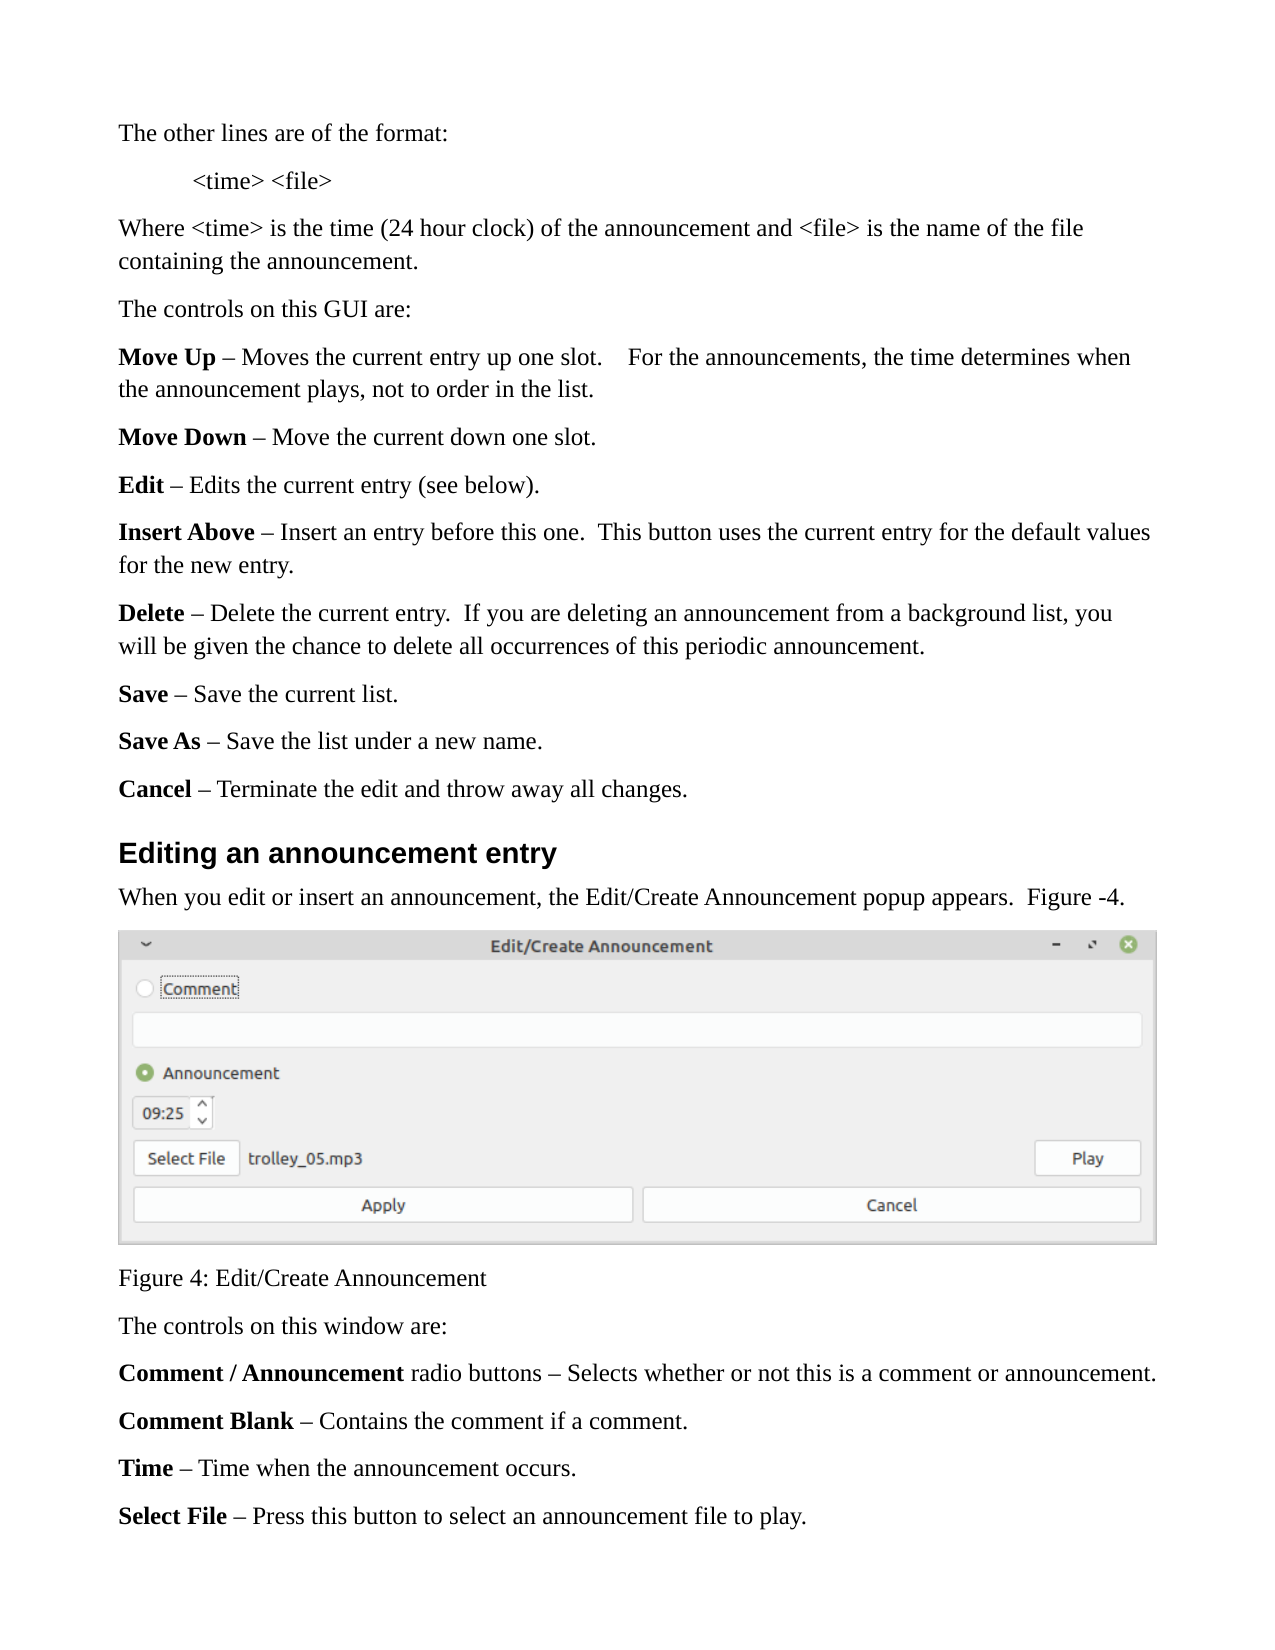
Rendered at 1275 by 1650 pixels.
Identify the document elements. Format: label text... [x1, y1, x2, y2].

text The controls on this window are: [118, 1311, 1157, 1339]
subtitle Editing an announcement entry [118, 836, 1157, 870]
text The controls on this GUI are: [118, 294, 1157, 323]
picture [118, 930, 1157, 1245]
text Select File – Press this button to select an announcement file to play. [118, 1501, 1157, 1530]
text Edit – Edits the current entry (see below). [118, 470, 1157, 498]
text Figure 4: Edit/Create Announcement [118, 1263, 1157, 1292]
text Time – Time when the announcement occurs. [118, 1453, 1157, 1482]
text Delete – Delete the current entry. If you are deleting an announcement from a background list, you will be given the chance to delete all occurrences of this periodic announcement. [118, 598, 1157, 660]
text Move Down – Move the current down one slot. [118, 422, 1157, 451]
text Cancel – Terminate the edit and throw away all changes. [118, 774, 1157, 803]
text The other lines are of the format: [118, 118, 1157, 147]
text Where <time> is the time (24 hour clock) of the announcement and <file> is the name of the file containing the announcement. [118, 213, 1157, 275]
text Comment / Announcement radio buttons – Selects whether or not this is a comment or announcement. [118, 1358, 1157, 1387]
text When you edit or insert an announcement, the Edit/Create Announcement popup appears. Figure -4. [118, 882, 1157, 911]
text Comment Blank – Contains the comment if a comment. [118, 1406, 1157, 1435]
text Move Up – Moves the current entry up one slot. For the announcements, the time determines when the announcement plays, not to order in the list. [118, 342, 1157, 403]
text <time> <file> [118, 166, 1157, 194]
text Insert Above – Insert an entry before this one. This button uses the current entry for the default values for the new entry. [118, 517, 1157, 579]
text Save – Save the current list. [118, 679, 1157, 707]
text Save As – Save the list under a new name. [118, 726, 1157, 755]
